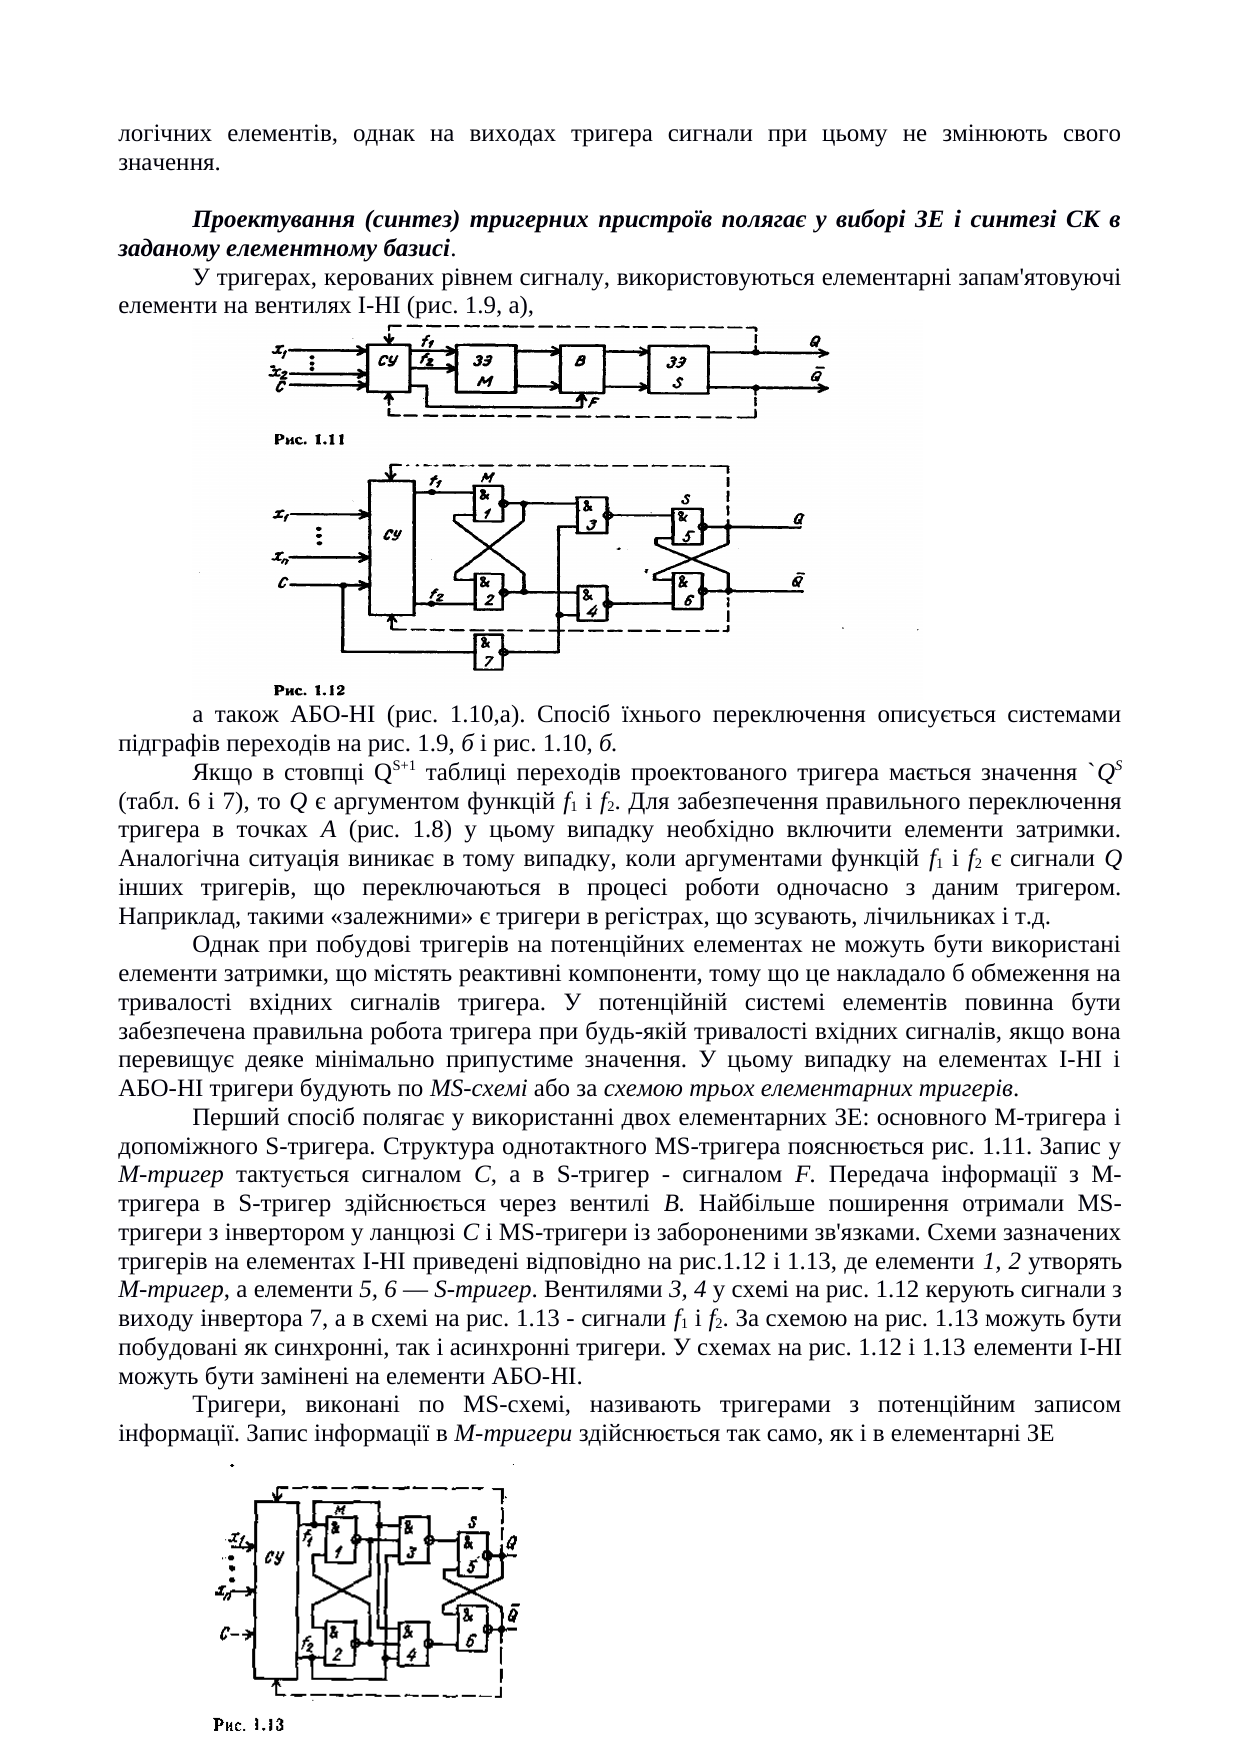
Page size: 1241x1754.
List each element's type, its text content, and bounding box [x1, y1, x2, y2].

picture [192, 319, 924, 700]
text Однак при побудові тригерів на потенційних елементах не можуть бути використані елементи затримки, що містять реактивні компоненти, тому що це накладало б обмеження на тривалості вхідних сигналів тригера. У потенційній системі елементів повинна бути забезпечена правильна робота тригера при будь-якій тривалості вхідних сигналів, якщо вона перевищує деяке мінімально припустиме значення. У цьому випадку на елементах І-НІ і АБО-НІ тригери будують по МS-схемі або за схемою трьох елементарних тригерів. [118, 929, 1122, 1102]
text а також АБО-НІ (рис. 1.10,а). Спосіб їхнього переключення описується системами підграфів переходів на рис. 1.9, б і рис. 1.10, б. [118, 699, 1122, 757]
text Перший спосіб полягає у використанні двох елементарних ЗE: основного М-тригера і допоміжного S-тригера. Структура однотактного МS-тригера пояснюється рис. 1.11. Запис у М-тригер тактується сигналом С, а в S-тригер - сигналом F. Передача інформації з М-тригера в S-тригер здійснюється через вентилі В. Найбільше поширення отримали МS-тригери з інвертором у ланцюзі С і МS-тригери із забороненими зв'язками. Схеми зазначених тригерів на елементах І-НІ приведені відповідно на рис.1.12 і 1.13, де елементи 1, 2 утворять М-тригер, а елементи 5, 6 — S-тригер. Вентилями 3, 4 у схемі на рис. 1.12 керують сигнали з виходу інвертора 7, а в схемі на рис. 1.13 - сигнали f1 і f2. За схемою на рис. 1.13 можуть бути побудовані як синхронні, так і асинхронні тригери. У схемах на рис. 1.12 і 1.13 елементи І-НІ можуть бути замінені на елементи АБО-НІ. [118, 1102, 1122, 1389]
text Якщо в стовпці QS+1 таблиці переходів проектованого тригера мається значення `QS (табл. 6 і 7), то Q є аргументом функцій f1 і f2. Для забезпечення правильного переключення тригера в точках А (рис. 1.8) у цьому випадку необхідно включити елементи затримки. Аналогічна ситуація виникає в тому випадку, коли аргументами функцій f1 і f2 є сигнали Q інших тригерів, що переключаються в процесі роботи одночасно з даним тригером. Наприклад, такими «залежними» є тригери в регістрах, що зсувають, лічильниках і т.д. [118, 757, 1122, 929]
text Проектування (синтез) тригерних пристроїв полягає у виборі ЗЕ і синтезі СК в заданому елементному базисі. [118, 204, 1122, 262]
text логічних елементів, однак на виходах тригера сигнали при цьому не змінюють свого значення. [118, 118, 1122, 176]
text Тригери, виконані по МS-схемі, називають тригерами з потенційним записом інформації. Запис інформації в М-тригери здійснюється так само, як і в елементарні ЗЕ [118, 1389, 1122, 1447]
text У тригерах, керованих рівнем сигналу, використовуються елементарні запам'ятовуючі елементи на вентилях І-НІ (рис. 1.9, а), [118, 262, 1122, 319]
